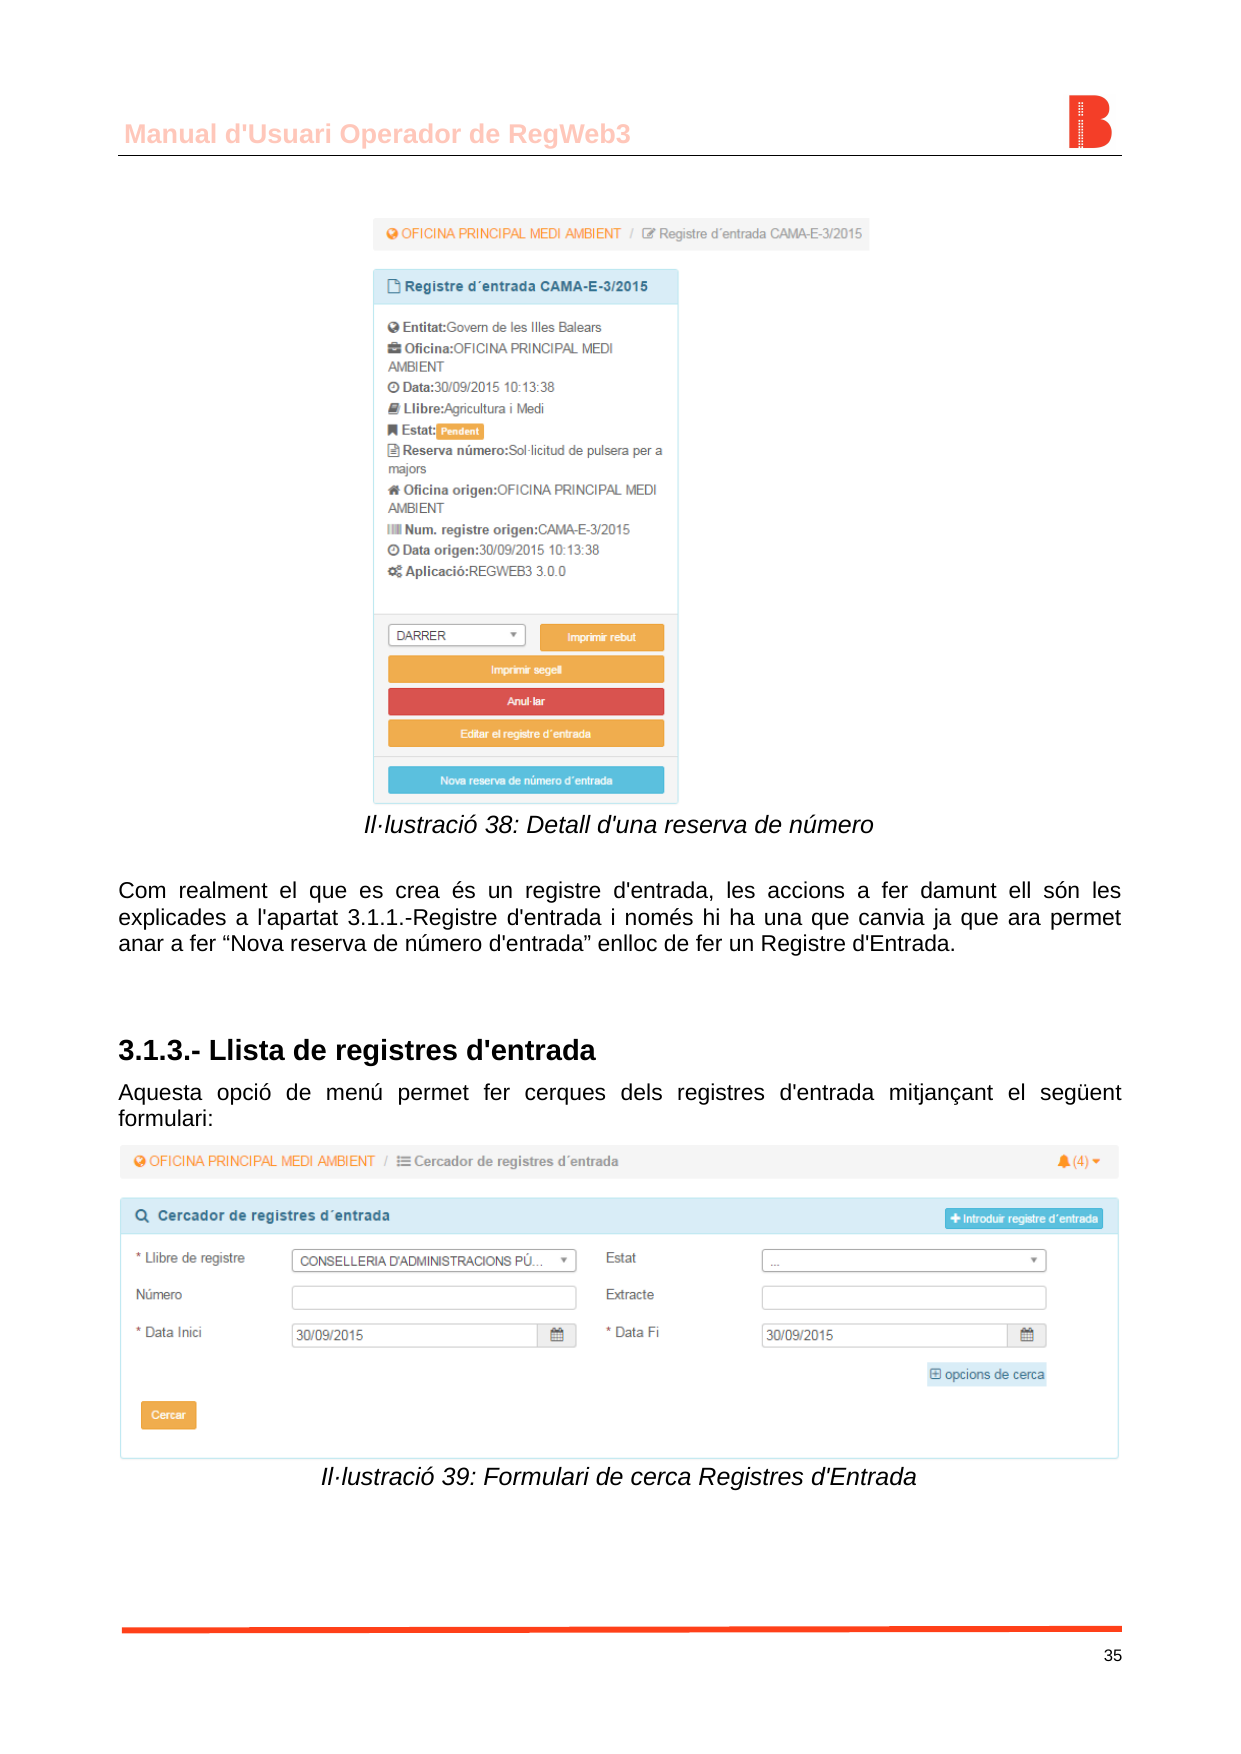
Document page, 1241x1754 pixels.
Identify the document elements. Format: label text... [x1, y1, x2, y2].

subtitle Llista de registres d'entrada [118, 1033, 1122, 1066]
picture [1063, 94, 1117, 150]
picture [371, 215, 870, 810]
picture [118, 1144, 1123, 1462]
text Aquesta opció de menú permet fer cerques dels registres d'entrada mitjançant el següent formulari: [118, 1079, 1122, 1132]
text Com realment el que es crea és un registre d'entrada, les accions a fer damunt ell són les explicades a l'apartat 3.1.1.-Registre d'entrada i només hi ha una que canvia ja que ara permet anar a fer “Nova reserva de número d'entrada” enlloc de fer un Registre d'Entrada. [118, 877, 1122, 956]
text Il·lustració 39: Formulari de cerca Registres d'Entrada [118, 1462, 1122, 1491]
text Il·lustració 38: Detall d'una reserva de número [118, 228, 1122, 838]
